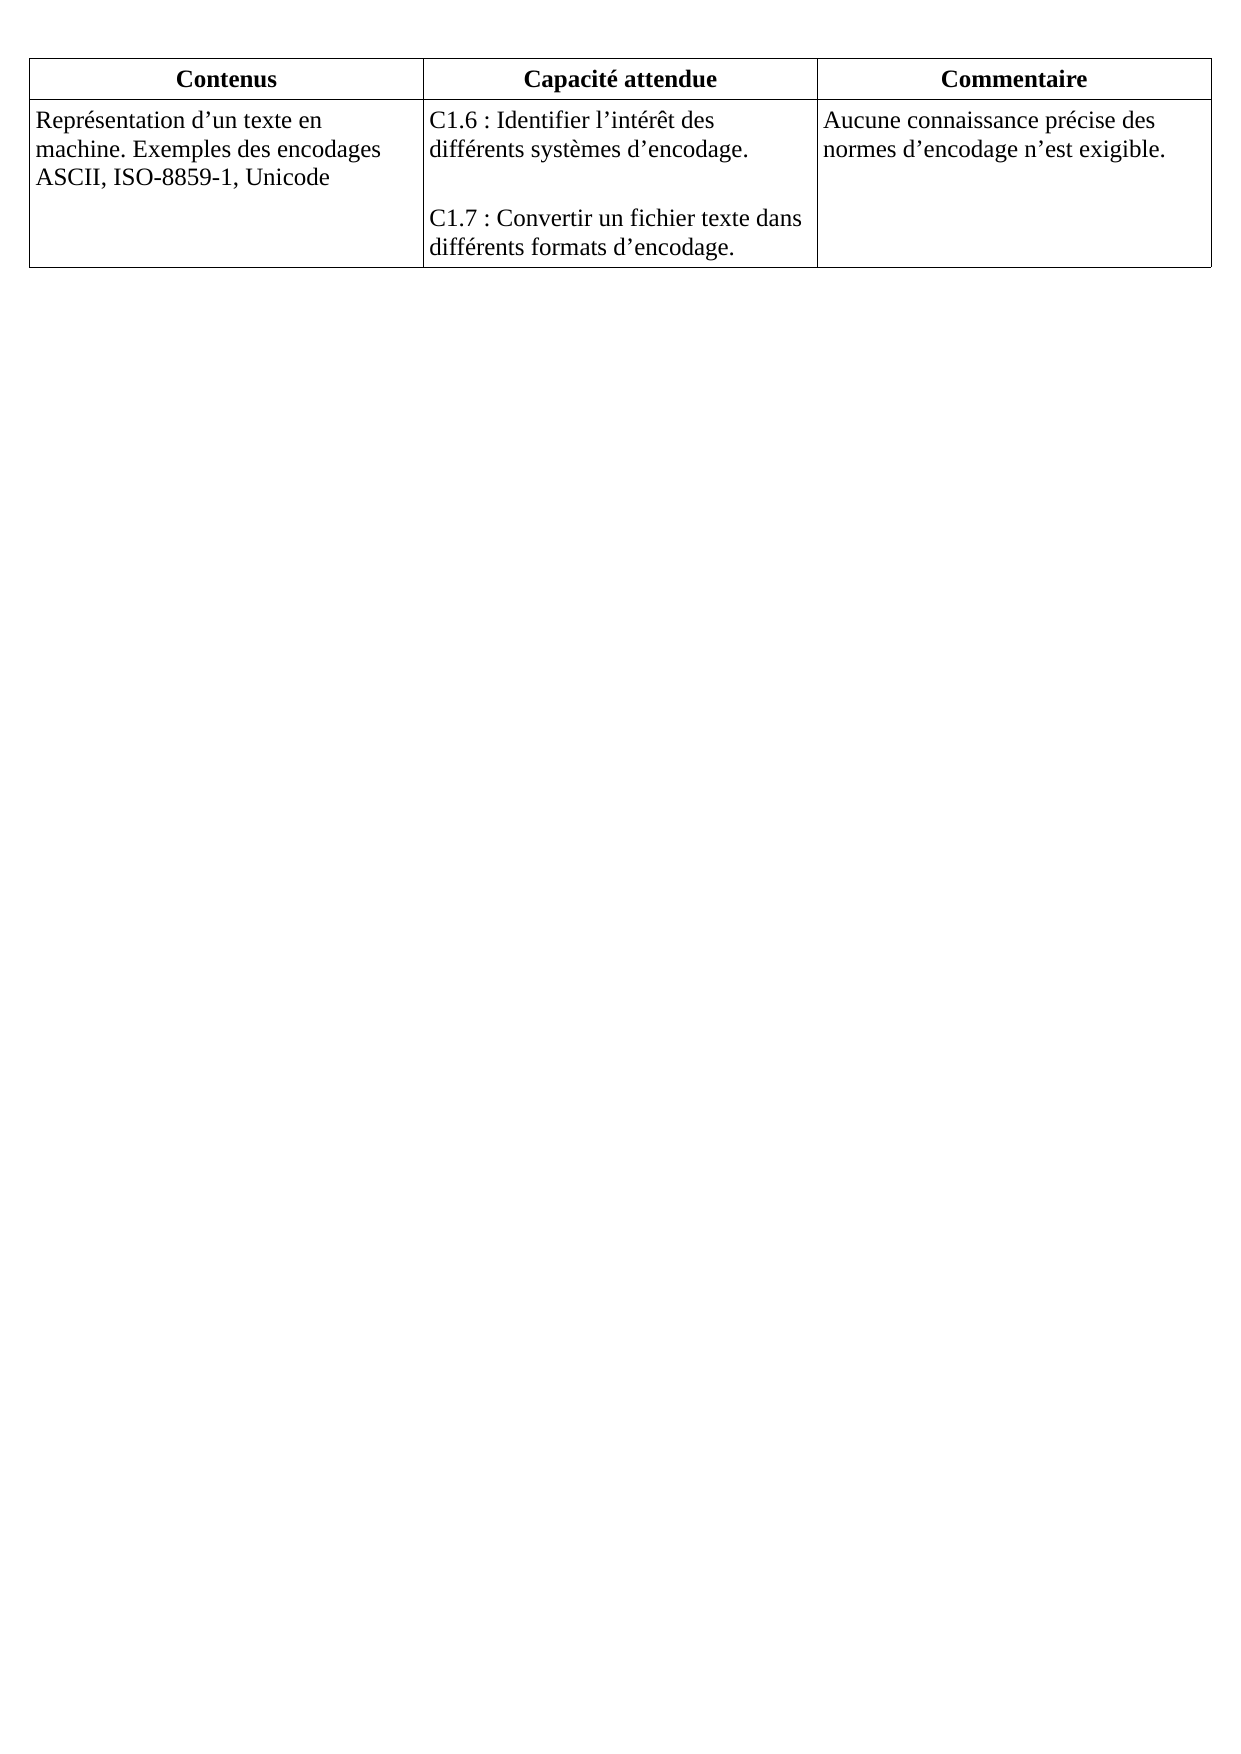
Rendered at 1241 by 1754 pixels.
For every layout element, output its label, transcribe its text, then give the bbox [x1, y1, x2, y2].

table_cell [30, 197, 423, 267]
table_header Capacité attendue [424, 59, 817, 99]
table_cell C1.6 : Identifier l’intérêt des différents systèmes d’encodage. [424, 100, 817, 197]
table_header Contenus [30, 59, 423, 99]
table_cell [818, 197, 1211, 267]
table_header Commentaire [818, 59, 1211, 99]
table_cell C1.7 : Convertir un fichier texte dans différents formats d’encodage. [424, 197, 817, 267]
table_cell Aucune connaissance précise des normes d’encodage n’est exigible. [818, 100, 1211, 197]
table_cell Représentation d’un texte en machine. Exemples des encodages ASCII, ISO-8859-1, Unicode [30, 100, 423, 197]
